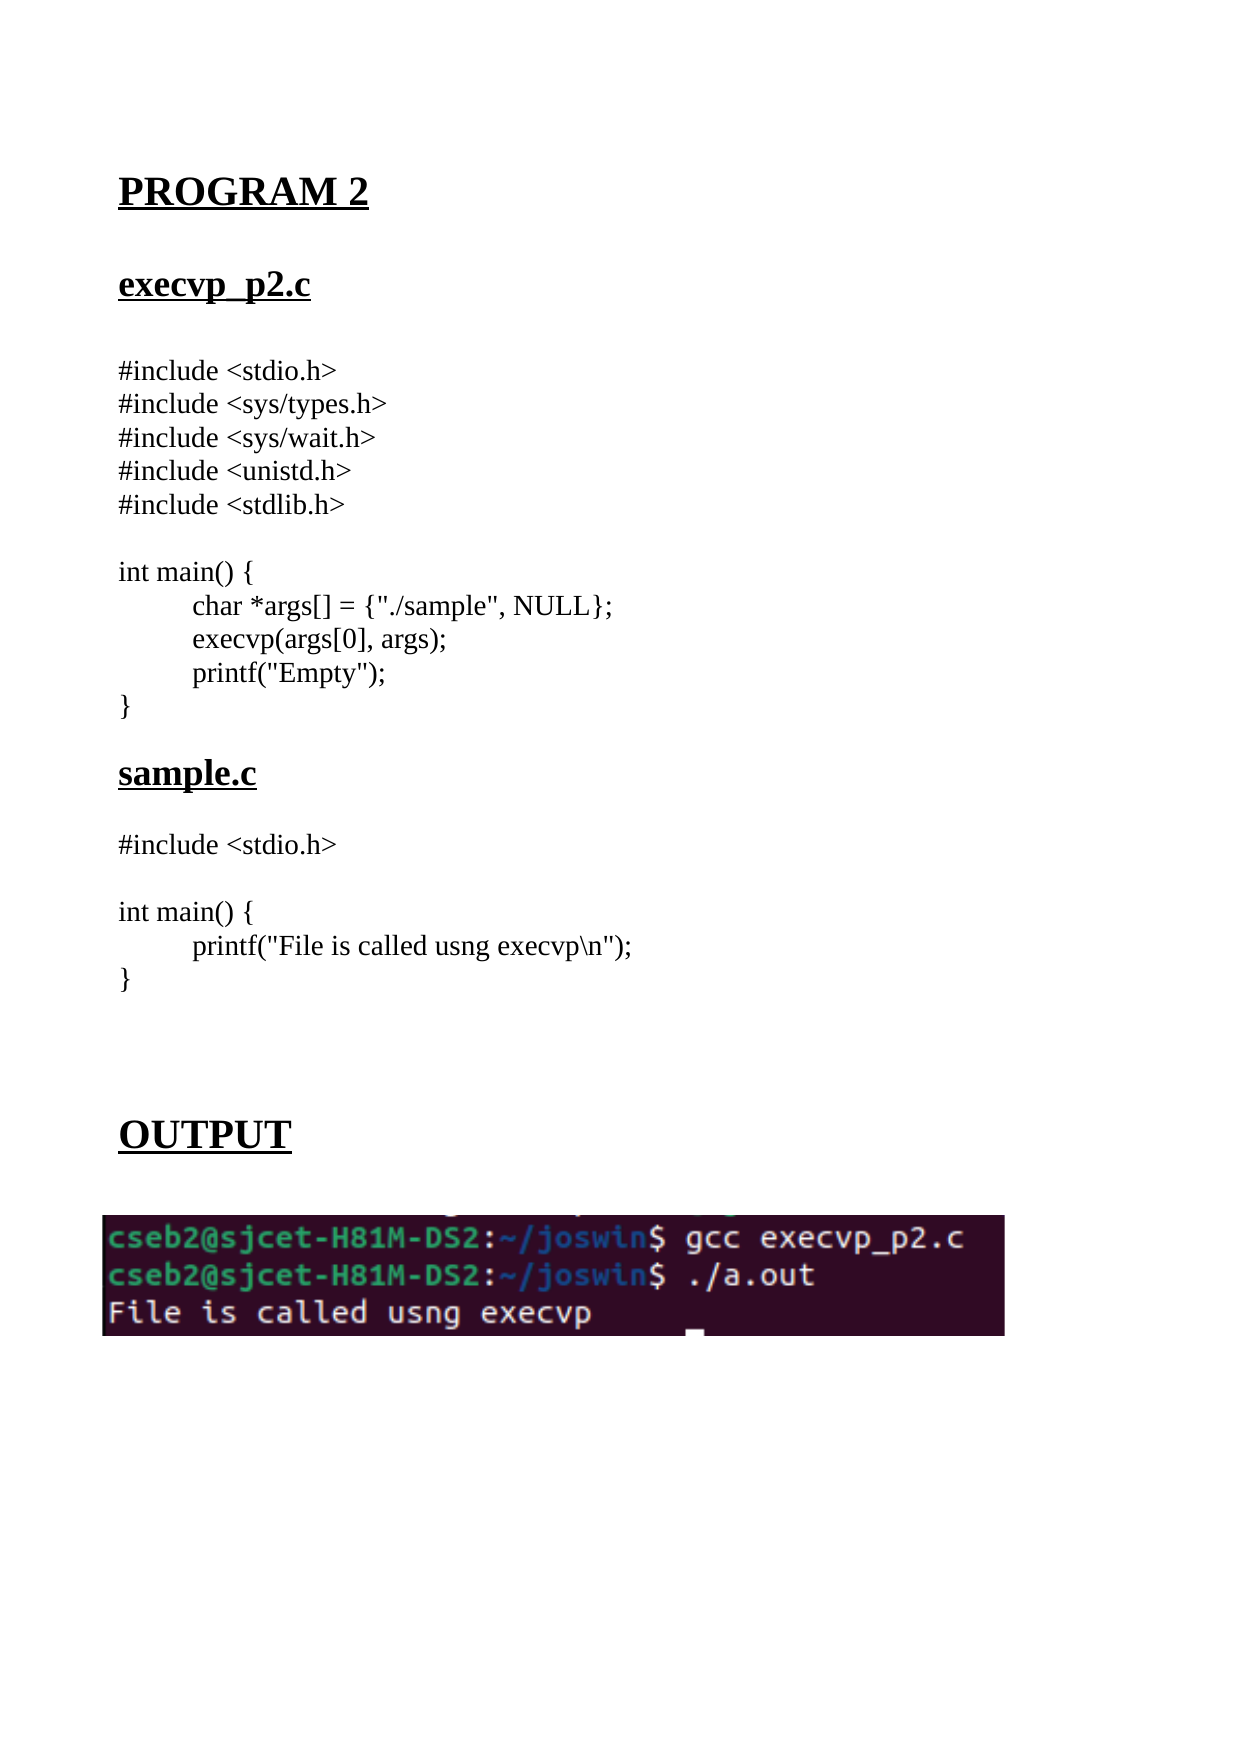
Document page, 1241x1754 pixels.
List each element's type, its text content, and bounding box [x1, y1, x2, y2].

text int main() { [118, 894, 1122, 928]
text #include <stdio.h> [118, 827, 1122, 861]
text OUTPUT [118, 1110, 1122, 1158]
text sample.c [118, 751, 1122, 794]
text } [118, 961, 1122, 995]
text #include <stdlib.h> [118, 487, 1122, 521]
text char *args[] = {"./sample", NULL}; [118, 588, 1122, 621]
text int main() { [118, 554, 1122, 588]
text printf("File is called usng execvp\n"); [118, 928, 1122, 961]
text #include <sys/wait.h> [118, 420, 1122, 453]
text } [118, 688, 1122, 722]
text PROGRAM 2 [118, 166, 1122, 214]
text printf("Empty"); [118, 655, 1122, 688]
text execvp(args[0], args); [118, 621, 1122, 655]
text execvp_p2.c [118, 262, 1122, 305]
picture [102, 1215, 1005, 1336]
text #include <unistd.h> [118, 453, 1122, 487]
text #include <sys/types.h> [118, 386, 1122, 420]
text #include <stdio.h> [118, 353, 1122, 386]
